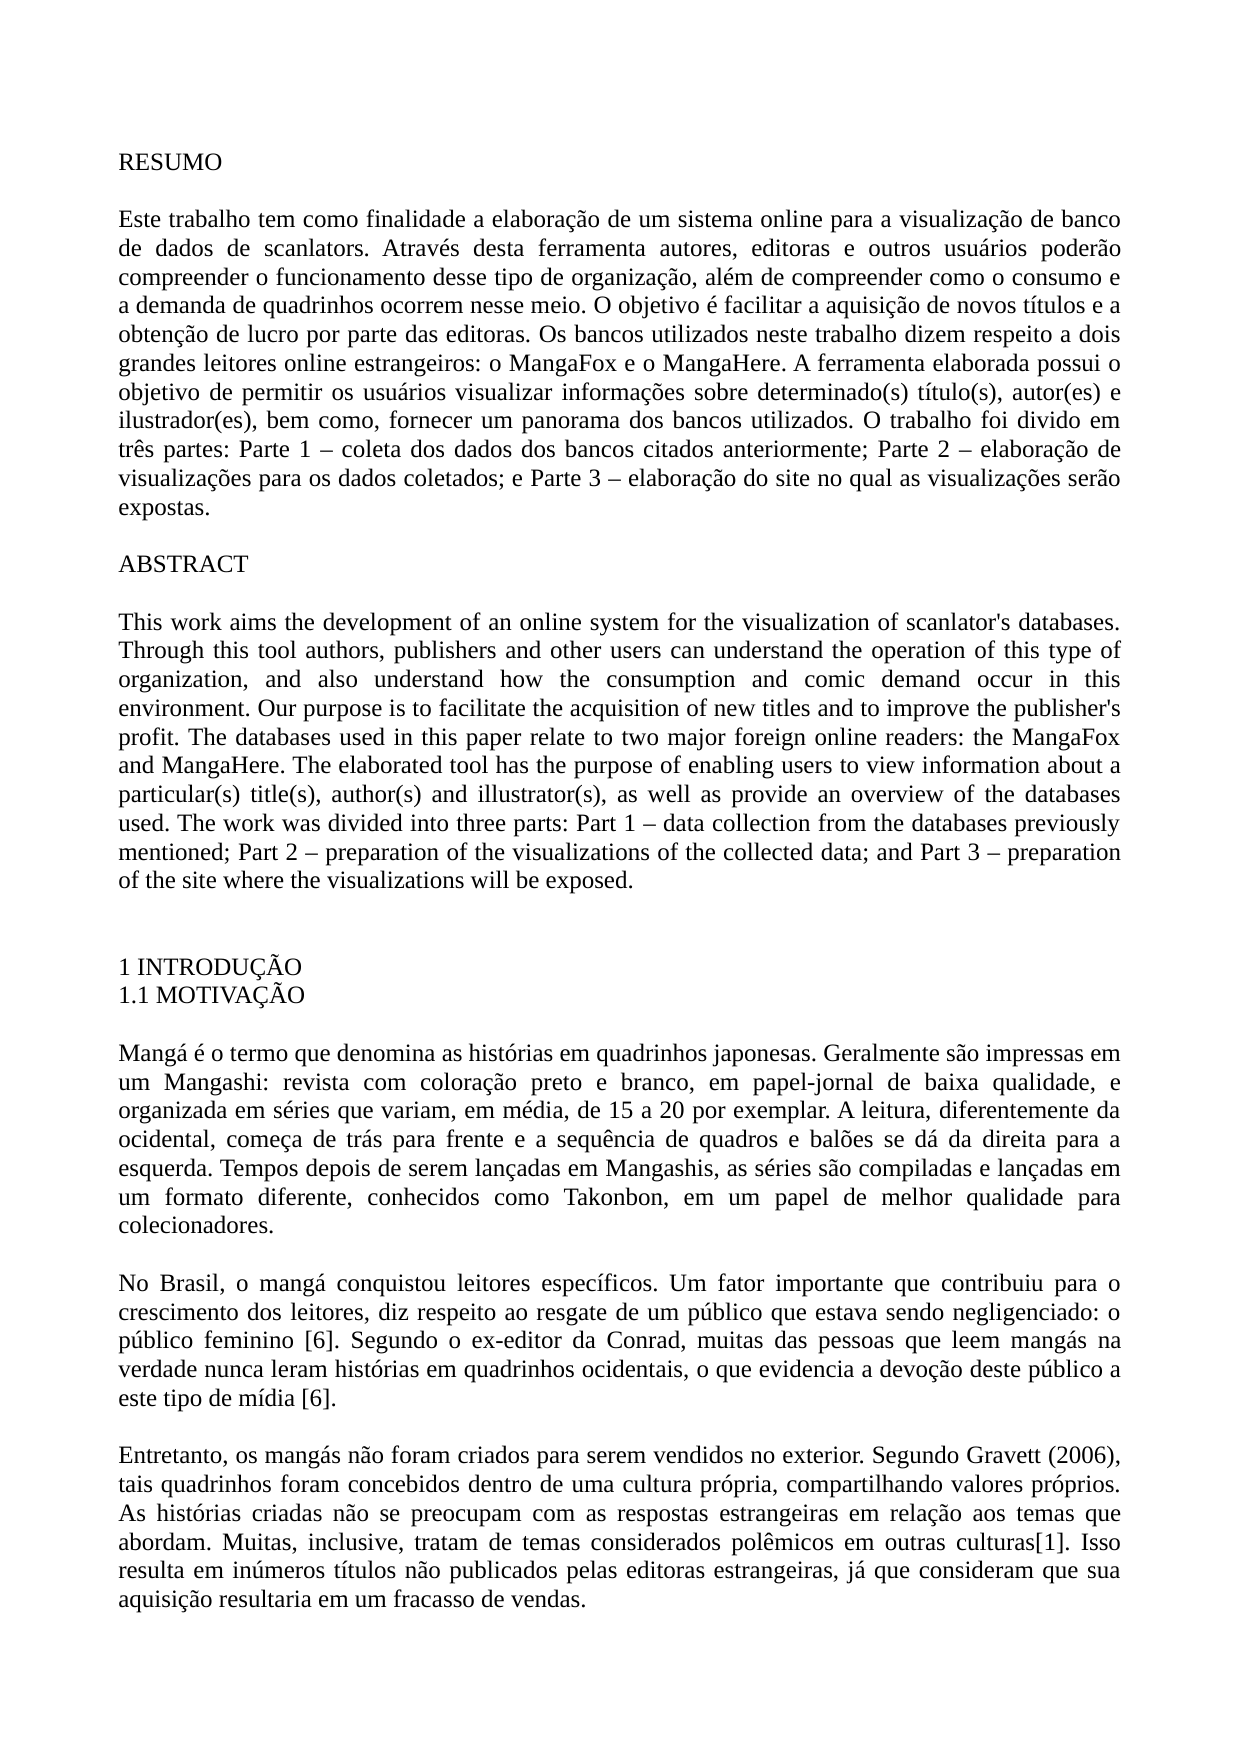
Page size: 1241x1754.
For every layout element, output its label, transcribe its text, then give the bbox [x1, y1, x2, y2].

text 1.1 MOTIVAÇÃO [118, 981, 1122, 1009]
text Entretanto, os mangás não foram criados para serem vendidos no exterior. Segundo Gravett (2006), tais quadrinhos foram concebidos dentro de uma cultura própria, compartilhando valores próprios. As histórias criadas não se preocupam com as respostas estrangeiras em relação aos temas que abordam. Muitas, inclusive, tratam de temas considerados polêmicos em outras culturas[1]. Isso resulta em inúmeros títulos não publicados pelas editoras estrangeiras, já que consideram que sua aquisição resultaria em um fracasso de vendas. [118, 1441, 1122, 1613]
text Mangá é o termo que denomina as histórias em quadrinhos japonesas. Geralmente são impressas em um Mangashi: revista com coloração preto e branco, em papel-jornal de baixa qualidade, e organizada em séries que variam, em média, de 15 a 20 por exemplar. A leitura, diferentemente da ocidental, começa de trás para frente e a sequência de quadros e balões se dá da direita para a esquerda. Tempos depois de serem lançadas em Mangashis, as séries são compiladas e lançadas em um formato diferente, conhecidos como Takonbon, em um papel de melhor qualidade para colecionadores. [118, 1038, 1122, 1239]
text RESUMO [118, 147, 1122, 176]
text Este trabalho tem como finalidade a elaboração de um sistema online para a visualização de banco de dados de scanlators. Através desta ferramenta autores, editoras e outros usuários poderão compreender o funcionamento desse tipo de organização, além de compreender como o consumo e a demanda de quadrinhos ocorrem nesse meio. O objetivo é facilitar a aquisição de novos títulos e a obtenção de lucro por parte das editoras. Os bancos utilizados neste trabalho dizem respeito a dois grandes leitores online estrangeiros: o MangaFox e o MangaHere. A ferramenta elaborada possui o objetivo de permitir os usuários visualizar informações sobre determinado(s) título(s), autor(es) e ilustrador(es), bem como, fornecer um panorama dos bancos utilizados. O trabalho foi divido em três partes: Parte 1 – coleta dos dados dos bancos citados anteriormente; Parte 2 – elaboração de visualizações para os dados coletados; e Parte 3 – elaboração do site no qual as visualizações serão expostas. [118, 204, 1122, 521]
text ABSTRACT [118, 549, 1122, 578]
text No Brasil, o mangá conquistou leitores específicos. Um fator importante que contribuiu para o crescimento dos leitores, diz respeito ao resgate de um público que estava sendo negligenciado: o público feminino [6]. Segundo o ex-editor da Conrad, muitas das pessoas que leem mangás na verdade nunca leram histórias em quadrinhos ocidentais, o que evidencia a devoção deste público a este tipo de mídia [6]. [118, 1268, 1122, 1412]
text 1 INTRODUÇÃO [118, 952, 1122, 981]
text This work aims the development of an online system for the visualization of scanlator's databases. Through this tool authors, publishers and other users can understand the operation of this type of organization, and also understand how the consumption and comic demand occur in this environment. Our purpose is to facilitate the acquisition of new titles and to improve the publisher's profit. The databases used in this paper relate to two major foreign online readers: the MangaFox and MangaHere. The elaborated tool has the purpose of enabling users to view information about a particular(s) title(s), author(s) and illustrator(s), as well as provide an overview of the databases used. The work was divided into three parts: Part 1 – data collection from the databases previously mentioned; Part 2 – preparation of the visualizations of the collected data; and Part 3 – preparation of the site where the visualizations will be exposed. [118, 607, 1122, 894]
